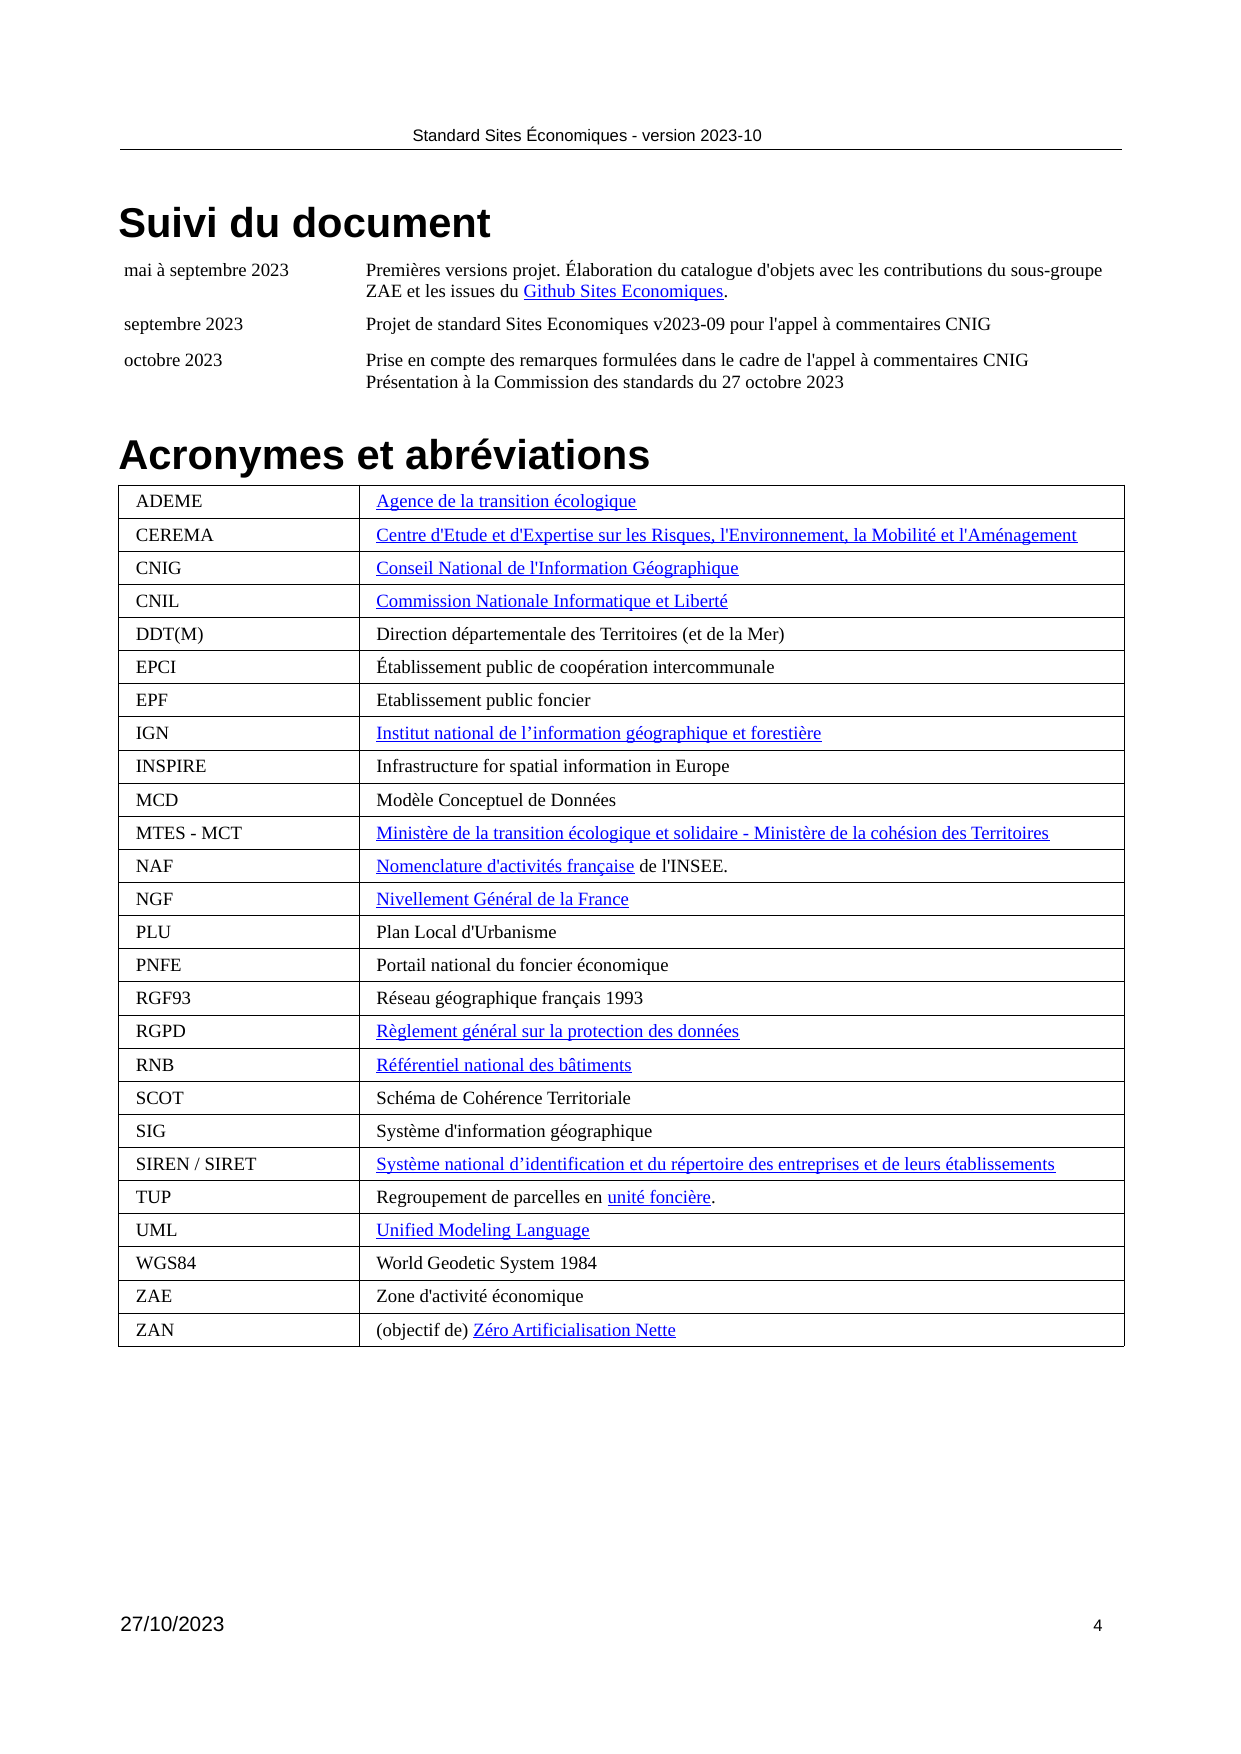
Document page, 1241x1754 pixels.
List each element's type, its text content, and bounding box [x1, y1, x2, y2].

table_header Agence de la transition écologique [360, 486, 1124, 518]
table_cell IGN [119, 717, 359, 749]
table_cell Nivellement Général de la France [360, 883, 1124, 915]
table_cell septembre 2023 [118, 307, 354, 343]
table_cell UML [119, 1214, 359, 1246]
table_cell Regroupement de parcelles en unité foncière. [360, 1181, 1124, 1213]
table_cell Ministère de la transition écologique et solidaire - Ministère de la cohésion des Territoires [360, 817, 1124, 849]
text Suivi du document [118, 199, 1116, 247]
table_cell TUP [119, 1181, 359, 1213]
table_cell Nomenclature d'activités française de l'INSEE. [360, 850, 1124, 882]
table_header mai à septembre 2023 [118, 253, 354, 307]
table_cell MTES - MCT [119, 817, 359, 849]
table_cell Conseil National de l'Information Géographique [360, 552, 1124, 584]
table_cell World Geodetic System 1984 [360, 1247, 1124, 1279]
table_cell Schéma de Cohérence Territoriale [360, 1082, 1124, 1114]
table_cell Zone d'activité économique [360, 1281, 1124, 1313]
table_cell SCOT [119, 1082, 359, 1114]
table_cell Plan Local d'Urbanisme [360, 916, 1124, 948]
table_cell NGF [119, 883, 359, 915]
table_cell (objectif de) Zéro Artificialisation Nette [360, 1314, 1124, 1346]
table_cell Unified Modeling Language [360, 1214, 1124, 1246]
table_cell CNIL [119, 585, 359, 617]
table_cell EPCI [119, 651, 359, 683]
table_cell CNIG [119, 552, 359, 584]
table_cell Établissement public de coopération intercommunale [360, 651, 1124, 683]
table_cell RGF93 [119, 982, 359, 1014]
table_cell Réseau géographique français 1993 [360, 982, 1124, 1014]
table_cell Portail national du foncier économique [360, 949, 1124, 981]
table_cell Infrastructure for spatial information in Europe [360, 751, 1124, 783]
table_cell ZAE [119, 1281, 359, 1313]
table_cell PNFE [119, 949, 359, 981]
table_cell RNB [119, 1049, 359, 1081]
table_cell ZAN [119, 1314, 359, 1346]
table_cell SIREN / SIRET [119, 1148, 359, 1180]
table_cell Etablissement public foncier [360, 684, 1124, 716]
table_cell Institut national de l’information géographique et forestière [360, 717, 1124, 749]
table_cell INSPIRE [119, 751, 359, 783]
table_cell Prise en compte des remarques formulées dans le cadre de l'appel à commentaires CNIG Présentation à la Commission des standards du 27 octobre 2023 [354, 343, 1122, 398]
table_cell CEREMA [119, 519, 359, 551]
table_cell RGPD [119, 1016, 359, 1048]
table_cell WGS84 [119, 1247, 359, 1279]
table_header ADEME [119, 486, 359, 518]
table_cell PLU [119, 916, 359, 948]
table_header Premières versions projet. Élaboration du catalogue d'objets avec les contributions du sous-groupe ZAE et les issues du Github Sites Economiques. [354, 253, 1122, 307]
table_cell Système d'information géographique [360, 1115, 1124, 1147]
table_cell Commission Nationale Informatique et Liberté [360, 585, 1124, 617]
table_cell Système national d’identification et du répertoire des entreprises et de leurs établissements [360, 1148, 1124, 1180]
text Acronymes et abréviations [118, 431, 1116, 478]
table_cell EPF [119, 684, 359, 716]
table_cell MCD [119, 784, 359, 816]
table_cell DDT(M) [119, 618, 359, 650]
table_cell NAF [119, 850, 359, 882]
table_cell SIG [119, 1115, 359, 1147]
table_cell Centre d'Etude et d'Expertise sur les Risques, l'Environnement, la Mobilité et l'Aménagement [360, 519, 1124, 551]
table_cell Règlement général sur la protection des données [360, 1016, 1124, 1048]
table_cell octobre 2023 [118, 343, 354, 398]
table_cell Projet de standard Sites Economiques v2023-09 pour l'appel à commentaires CNIG [354, 307, 1122, 343]
table_cell Modèle Conceptuel de Données [360, 784, 1124, 816]
table_cell Direction départementale des Territoires (et de la Mer) [360, 618, 1124, 650]
table_cell Référentiel national des bâtiments [360, 1049, 1124, 1081]
